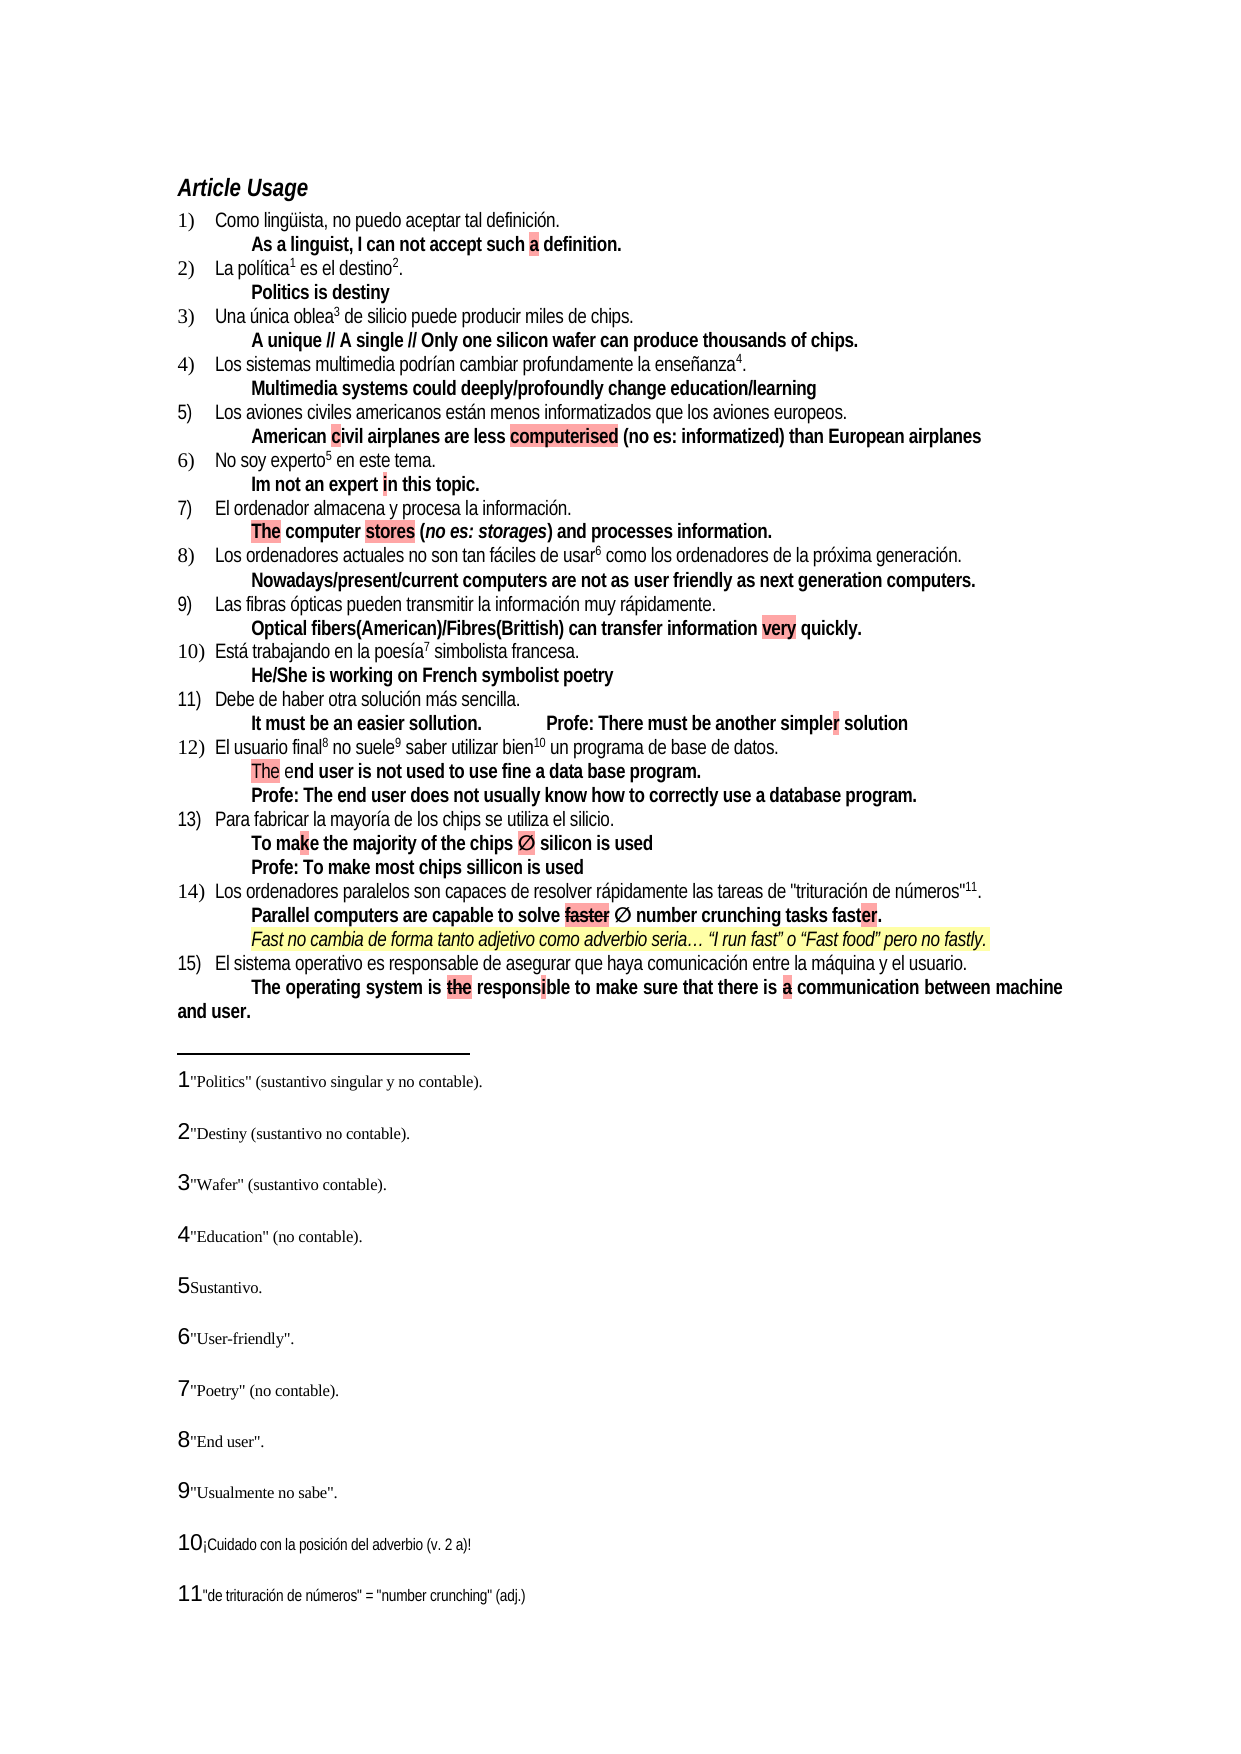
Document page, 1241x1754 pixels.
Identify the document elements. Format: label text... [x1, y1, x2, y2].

list No soy experto en este tema. [177, 447, 1063, 472]
list Los ordenadores paralelos son capaces de resolver rápidamente las tareas de "trituración de números". [177, 879, 1063, 903]
text American civil airplanes are less computerised (no es: informatized) than European airplanes [177, 423, 1063, 447]
text Fast no cambia de forma tanto adjetivo como adverbio seria… “I run fast” o “Fast food” pero no fastly. [177, 927, 1063, 951]
text Profe: The end user does not usually know how to correctly use a database program. [177, 783, 1063, 807]
list "Usualmente no sabe". [177, 1477, 1063, 1504]
list Los sistemas multimedia podrían cambiar profundamente la enseñanza. [177, 352, 1063, 376]
subtitle Article Usage [177, 173, 1063, 201]
list Las fibras ópticas pueden transmitir la información muy rápidamente. [177, 591, 1063, 615]
list Está trabajando en la poesía simbolista francesa. [177, 639, 1063, 663]
list "End user". [177, 1426, 1063, 1452]
text The computer stores (no es: storages) and processes information. [177, 519, 1063, 543]
list El sistema operativo es responsable de asegurar que haya comunicación entre la máquina y el usuario. [177, 951, 1063, 975]
text As a linguist, I can not accept such a definition. [177, 232, 1063, 256]
list "de trituración de números" = "number crunching" (adj.) [177, 1580, 1063, 1606]
list Como lingüista, no puedo aceptar tal definición. [177, 207, 1063, 232]
text Parallel computers are capable to solve faster ∅ number crunching tasks faster. [177, 903, 1063, 927]
list Una única oblea de silicio puede producir miles de chips. [177, 303, 1063, 328]
list El usuario final no suele saber utilizar bien un programa de base de datos. [177, 735, 1063, 759]
text Optical fibers(American)/Fibres(Brittish) can transfer information very quickly. [177, 615, 1063, 639]
list Los aviones civiles americanos están menos informatizados que los aviones europeos. [177, 399, 1063, 423]
text The end user is not used to use fine a data base program. [177, 759, 1063, 783]
list "Politics" (sustantivo singular y no contable). [177, 1066, 1063, 1093]
list "Wafer" (sustantivo contable). [177, 1169, 1063, 1196]
list Sustantivo. [177, 1272, 1063, 1298]
text It must be an easier sollution. Profe: There must be another simpler solution [177, 711, 1063, 735]
text A unique // A single // Only one silicon wafer can produce thousands of chips. [177, 328, 1063, 352]
text Multimedia systems could deeply/profoundly change education/learning [177, 376, 1063, 399]
list Para fabricar la mayoría de los chips se utiliza el silicio. [177, 807, 1063, 831]
text To make the majority of the chips ∅ silicon is used [177, 831, 1063, 855]
list ¡Cuidado con la posición del adverbio (v. 2 a)! [177, 1529, 1063, 1555]
text Nowadays/present/current computers are not as user friendly as next generation computers. [177, 567, 1063, 591]
list La política es el destino. [177, 256, 1063, 279]
list Los ordenadores actuales no son tan fáciles de usar como los ordenadores de la próxima generación. [177, 543, 1063, 567]
text Politics is destiny [177, 279, 1063, 303]
text Profe: To make most chips sillicon is used [177, 855, 1063, 879]
list "Poetry" (no contable). [177, 1374, 1063, 1401]
list "Education" (no contable). [177, 1221, 1063, 1247]
text Im not an expert in this topic. [177, 472, 1063, 496]
text The operating system is the responsible to make sure that there is a communication between machine and user. [177, 975, 1063, 1023]
list Debe de haber otra solución más sencilla. [177, 687, 1063, 711]
list "User-friendly". [177, 1323, 1063, 1349]
list El ordenador almacena y procesa la información. [177, 496, 1063, 519]
list "Destiny (sustantivo no contable). [177, 1118, 1063, 1144]
text He/She is working on French symbolist poetry [177, 663, 1063, 687]
